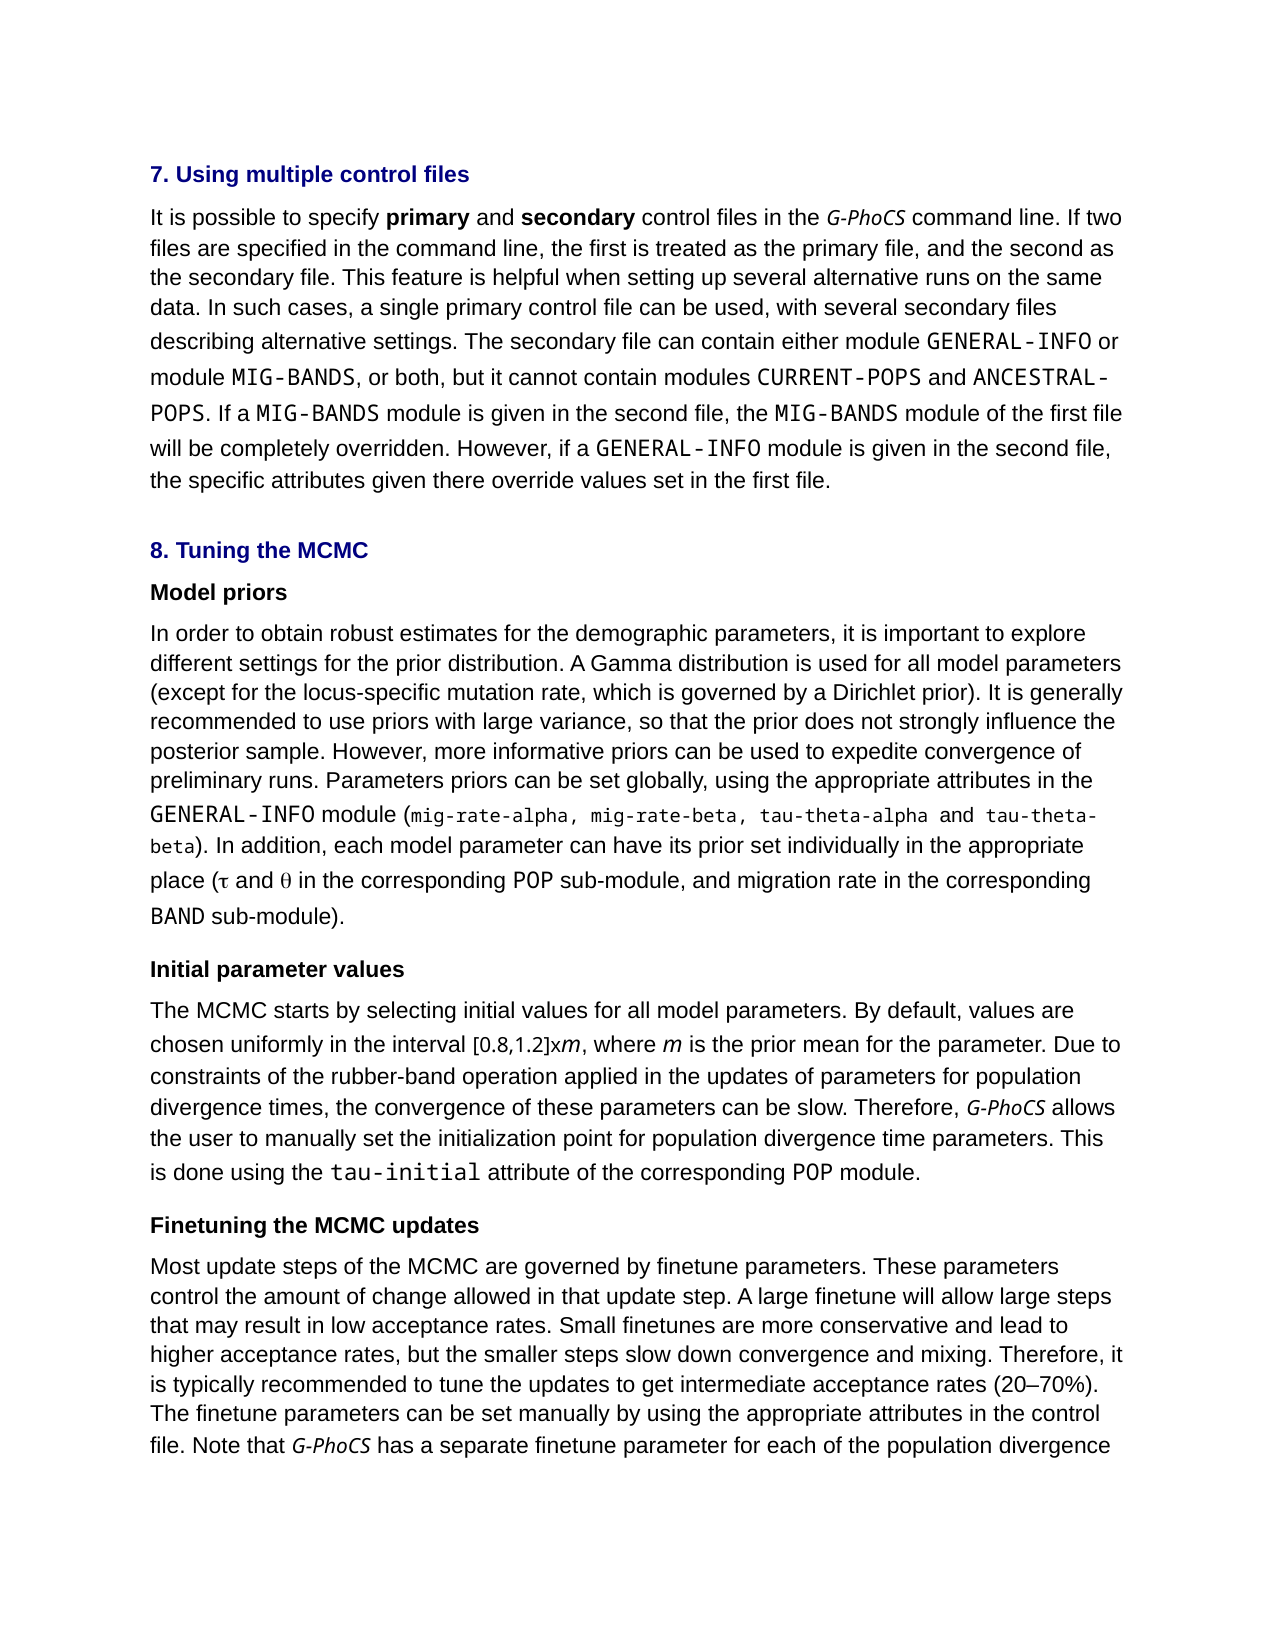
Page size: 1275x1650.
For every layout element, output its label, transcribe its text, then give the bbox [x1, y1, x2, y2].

text 8. Tuning the MCMC [150, 538, 1125, 564]
text In order to obtain robust estimates for the demographic parameters, it is important to explore different settings for the prior distribution. A Gamma distribution is used for all model parameters (except for the locus-specific mutation rate, which is governed by a Dirichlet prior). It is generally recommended to use priors with large variance, so that the prior does not strongly influence the posterior sample. However, more informative priors can be used to expedite convergence of preliminary runs. Parameters priors can be set globally, using the appropriate attributes in the GENERAL-INFO module (mig-rate-alpha, mig-rate-beta, tau-theta-alpha and tau-theta-beta). In addition, each model parameter can have its prior set individually in the appropriate place (t and q in the corresponding POP sub-module, and migration rate in the corresponding BAND sub-module). [150, 621, 1125, 931]
text 7. Using multiple control files [150, 162, 1125, 188]
text Initial parameter values [150, 957, 1125, 982]
text Finetuning the MCMC updates [150, 1213, 1125, 1238]
text The MCMC starts by selecting initial values for all model parameters. By default, values are chosen uniformly in the interval [0.8,1.2]xm, where m is the prior mean for the parameter. Due to constraints of the rubber-band operation applied in the updates of parameters for population divergence times, the convergence of these parameters can be slow. Therefore, G-PhoCS allows the user to manually set the initialization point for population divergence time parameters. This is done using the tau-initial attribute of the corresponding POP module. [150, 998, 1125, 1187]
text Most update steps of the MCMC are governed by finetune parameters. These parameters control the amount of change allowed in that update step. A large finetune will allow large steps that may result in low acceptance rates. Small finetunes are more conservative and lead to higher acceptance rates, but the smaller steps slow down convergence and mixing. Therefore, it is typically recommended to tune the updates to get intermediate acceptance rates (20–70%). The finetune parameters can be set manually by using the appropriate attributes in the control file. Note that G-PhoCS has a separate finetune parameter for each of the population divergence [150, 1254, 1125, 1459]
list Model priors [112, 579, 1125, 605]
list It is possible to specify primary and secondary control files in the G-PhoCS command line. If two files are specified in the command line, the first is treated as the primary file, and the second as the secondary file. This feature is helpful when setting up several alternative runs on the same data. In such cases, a single primary control file can be used, with several secondary files describing alternative settings. The secondary file can contain either module GENERAL-INFO or module MIG-BANDS, or both, but it cannot contain modules CURRENT-POPS and ANCESTRAL-POPS. If a MIG-BANDS module is given in the second file, the MIG-BANDS module of the first file will be completely overridden. However, if a GENERAL-INFO module is given in the second file, the specific attributes given there override values set in the first file. [150, 203, 1125, 493]
